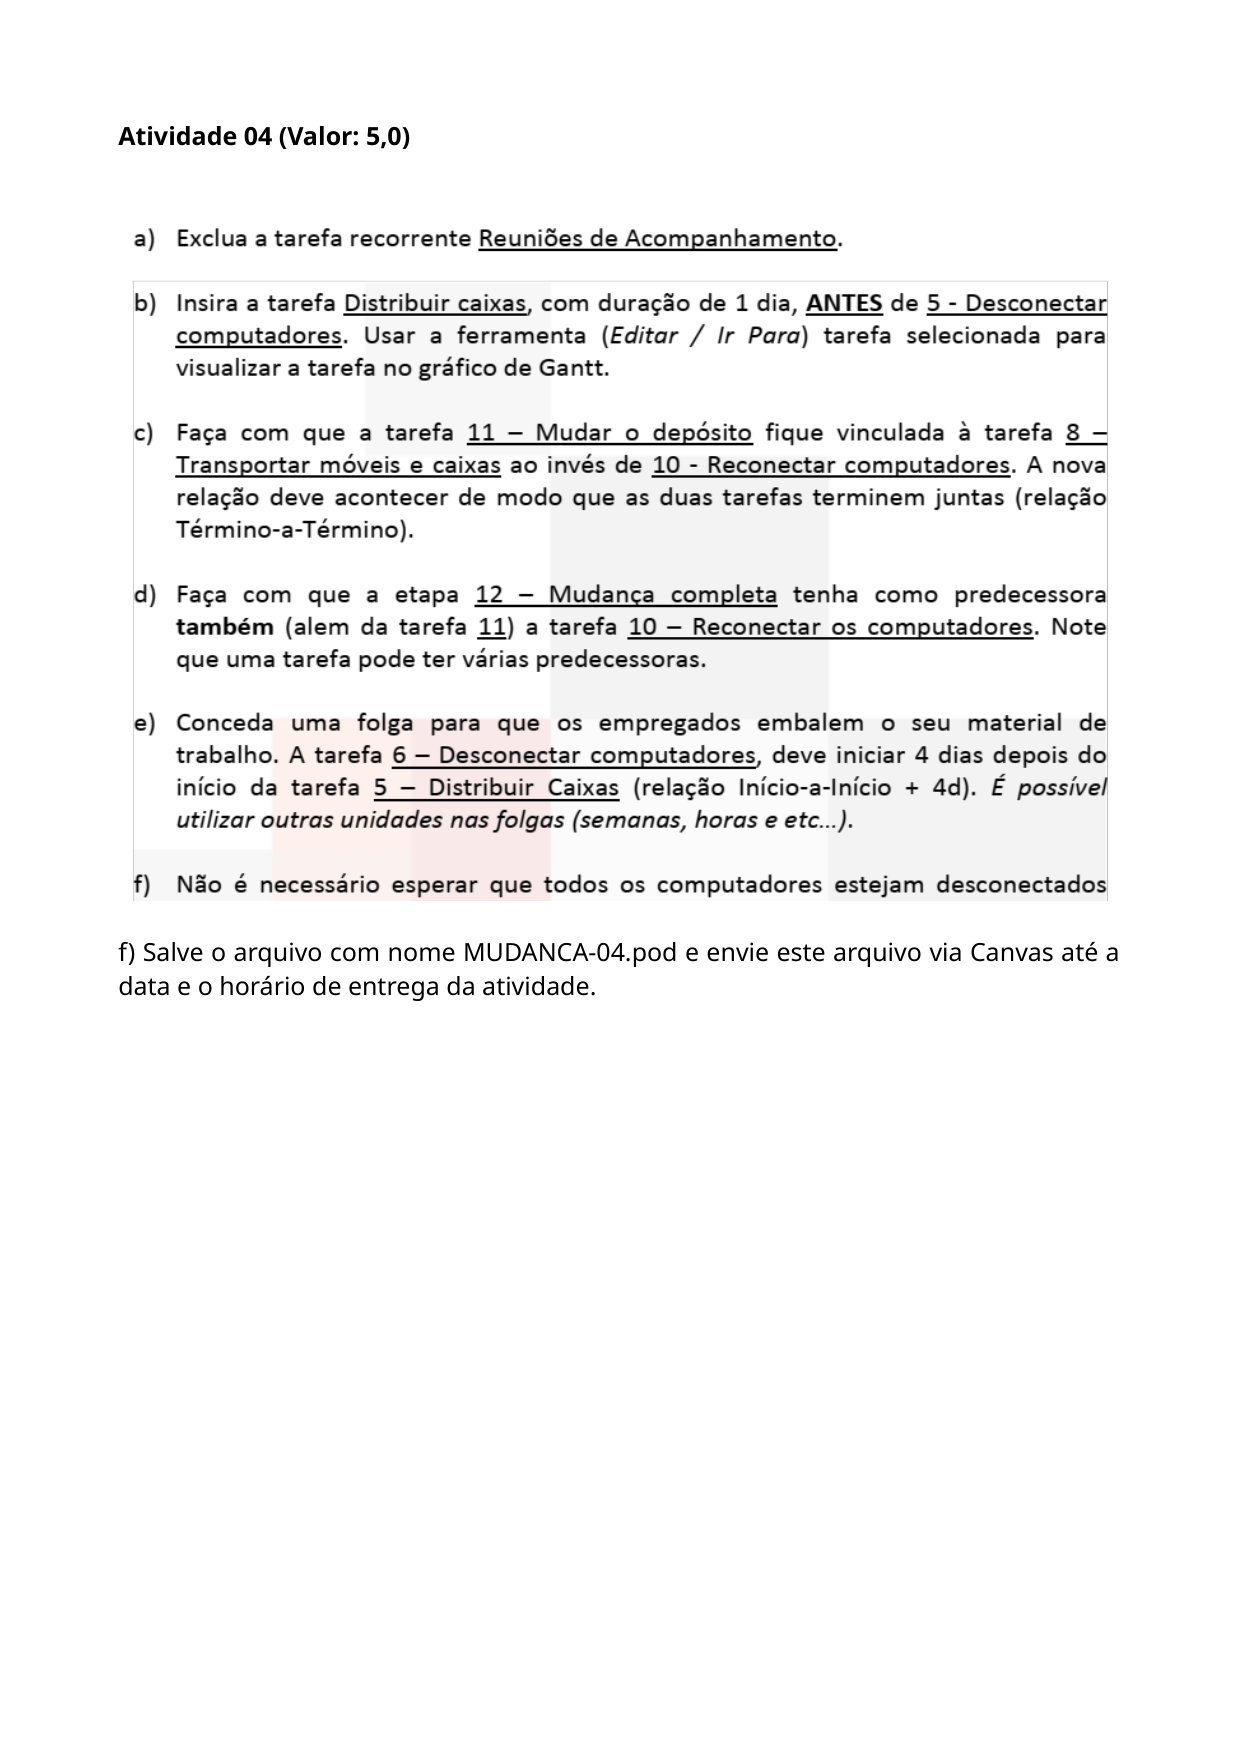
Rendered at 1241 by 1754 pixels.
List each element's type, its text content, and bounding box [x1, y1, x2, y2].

picture [118, 220, 1123, 901]
text Atividade 04 (Valor: 5,0) [118, 118, 1122, 152]
text f) Salve o arquivo com nome MUDANCA-04.pod e envie este arquivo via Canvas até a data e o horário de entrega da atividade. [118, 934, 1122, 1002]
